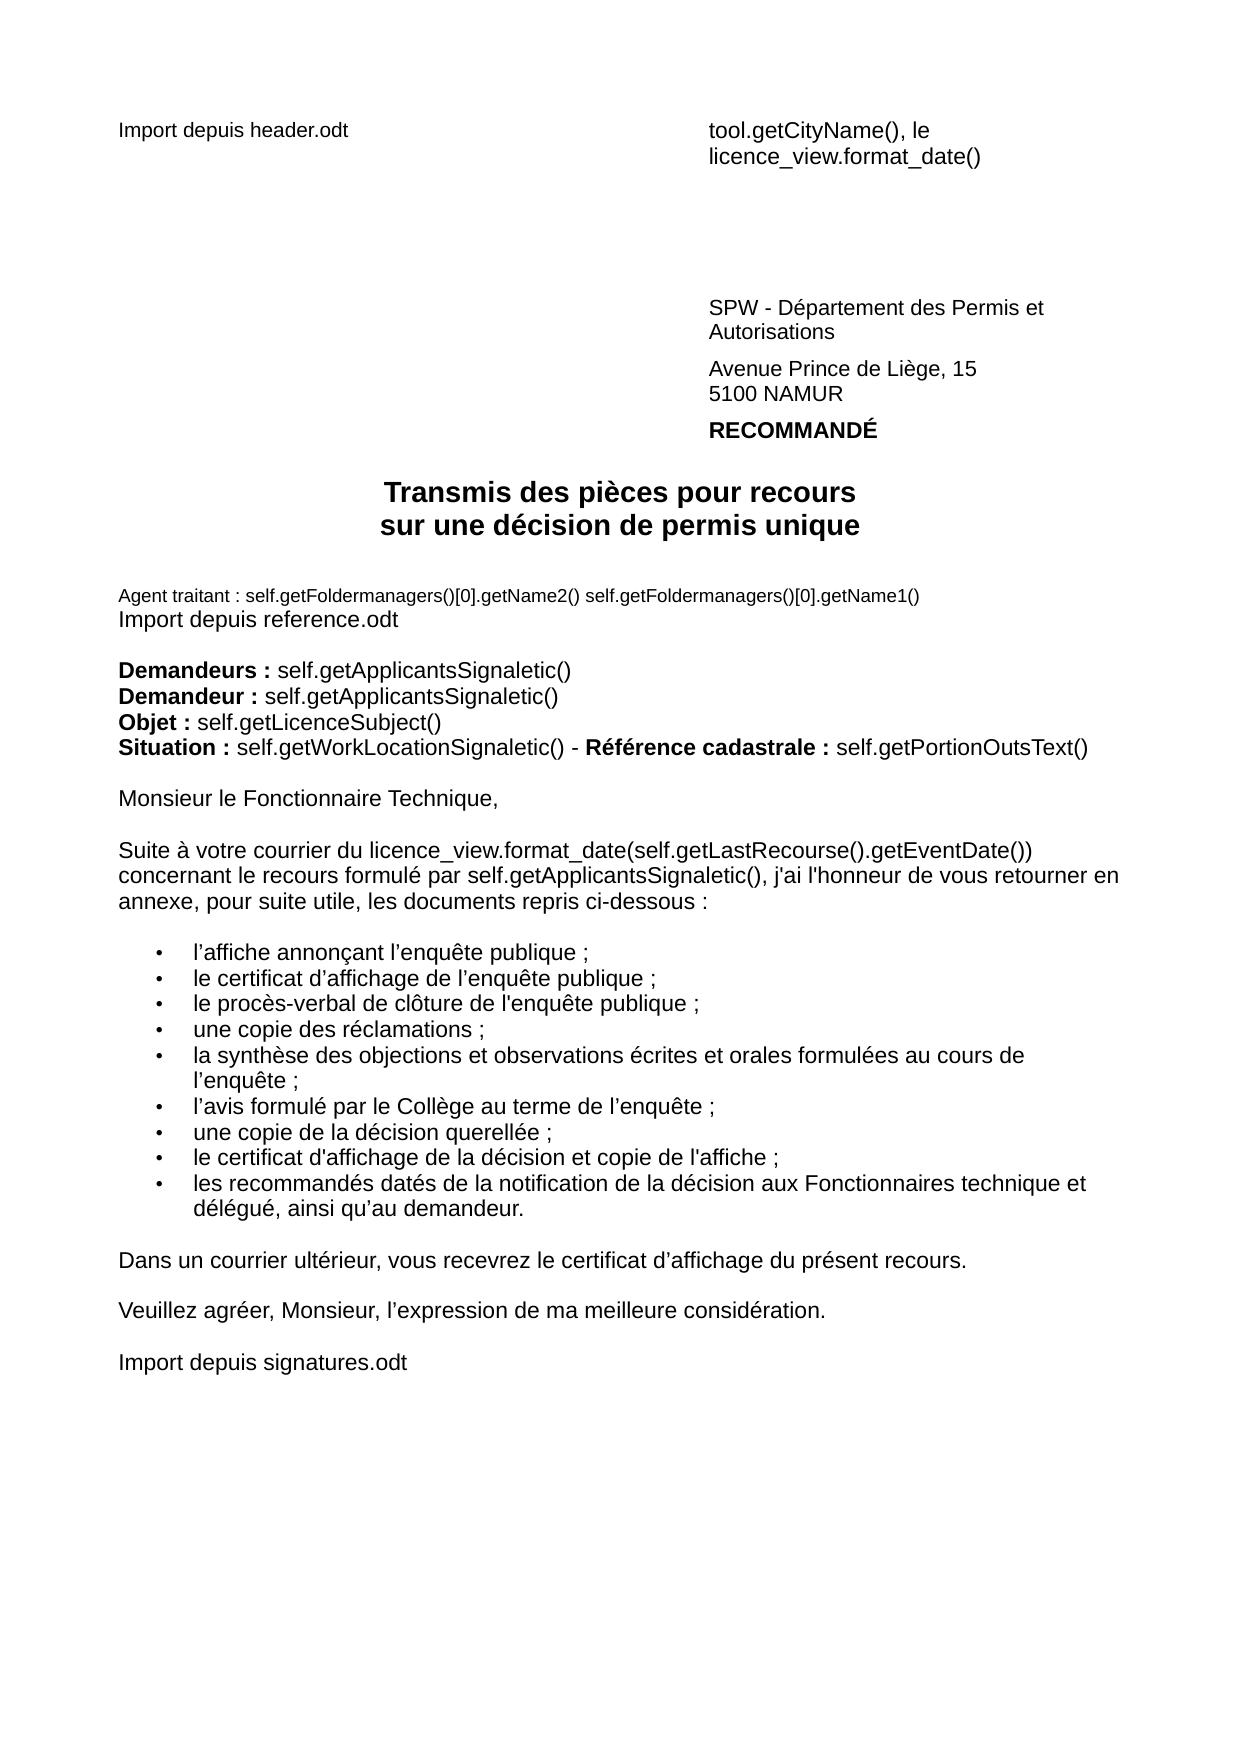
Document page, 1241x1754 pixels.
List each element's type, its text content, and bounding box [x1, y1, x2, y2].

list une copie de la décision querellée ; [156, 1119, 1122, 1145]
text Agent traitant : self.getFoldermanagers()[0].getName2() self.getFoldermanagers()[0].getName1() [118, 586, 1122, 607]
list l’avis formulé par le Collège au terme de l’enquête ; [156, 1093, 1122, 1119]
title sur une décision de permis unique [118, 509, 1122, 542]
list les recommandés datés de la notification de la décision aux Fonctionnaires technique et délégué, ainsi qu’au demandeur. [156, 1170, 1122, 1222]
list la synthèse des objections et observations écrites et orales formulées au cours de l’enquête ; [156, 1042, 1122, 1093]
text Suite à votre courrier du licence_view.format_date(self.getLastRecourse().getEventDate()) concernant le recours formulé par self.getApplicantsSignaletic(), j'ai l'honneur de vous retourner en annexe, pour suite utile, les documents repris ci-dessous : [118, 837, 1122, 914]
list le certificat d’affichage de l’enquête publique ; [156, 965, 1122, 991]
table_header tool.getCityName(), le licence_view.format_date() SPW - Département des Permis et Autorisations Avenue Prince de Liège, 15 5100 NAMUR RECOMMANDÉ [709, 118, 1123, 444]
text Monsieur le Fonctionnaire Technique, [118, 786, 1122, 812]
text Demandeurs : self.getApplicantsSignaletic() [118, 658, 1122, 683]
list l’affiche annonçant l’enquête publique ; [156, 940, 1122, 965]
text Import depuis signatures.odt [118, 1349, 1122, 1375]
text Demandeur : self.getApplicantsSignaletic() [118, 683, 1122, 709]
text Veuillez agréer, Monsieur, l’expression de ma meilleure considération. [118, 1298, 1122, 1323]
table_header Import depuis header.odt [118, 118, 708, 444]
title Transmis des pièces pour recours [118, 476, 1122, 509]
text Import depuis reference.odt [118, 607, 1122, 632]
list le procès-verbal de clôture de l'enquête publique ; [156, 991, 1122, 1017]
text Objet : self.getLicenceSubject() [118, 709, 1122, 735]
list le certificat d'affichage de la décision et copie de l'affiche ; [156, 1145, 1122, 1170]
list une copie des réclamations ; [156, 1017, 1122, 1042]
text Situation : self.getWorkLocationSignaletic() - Référence cadastrale : self.getPortionOutsText() [118, 735, 1122, 760]
text Dans un courrier ultérieur, vous recevrez le certificat d’affichage du présent recours. [118, 1247, 974, 1273]
